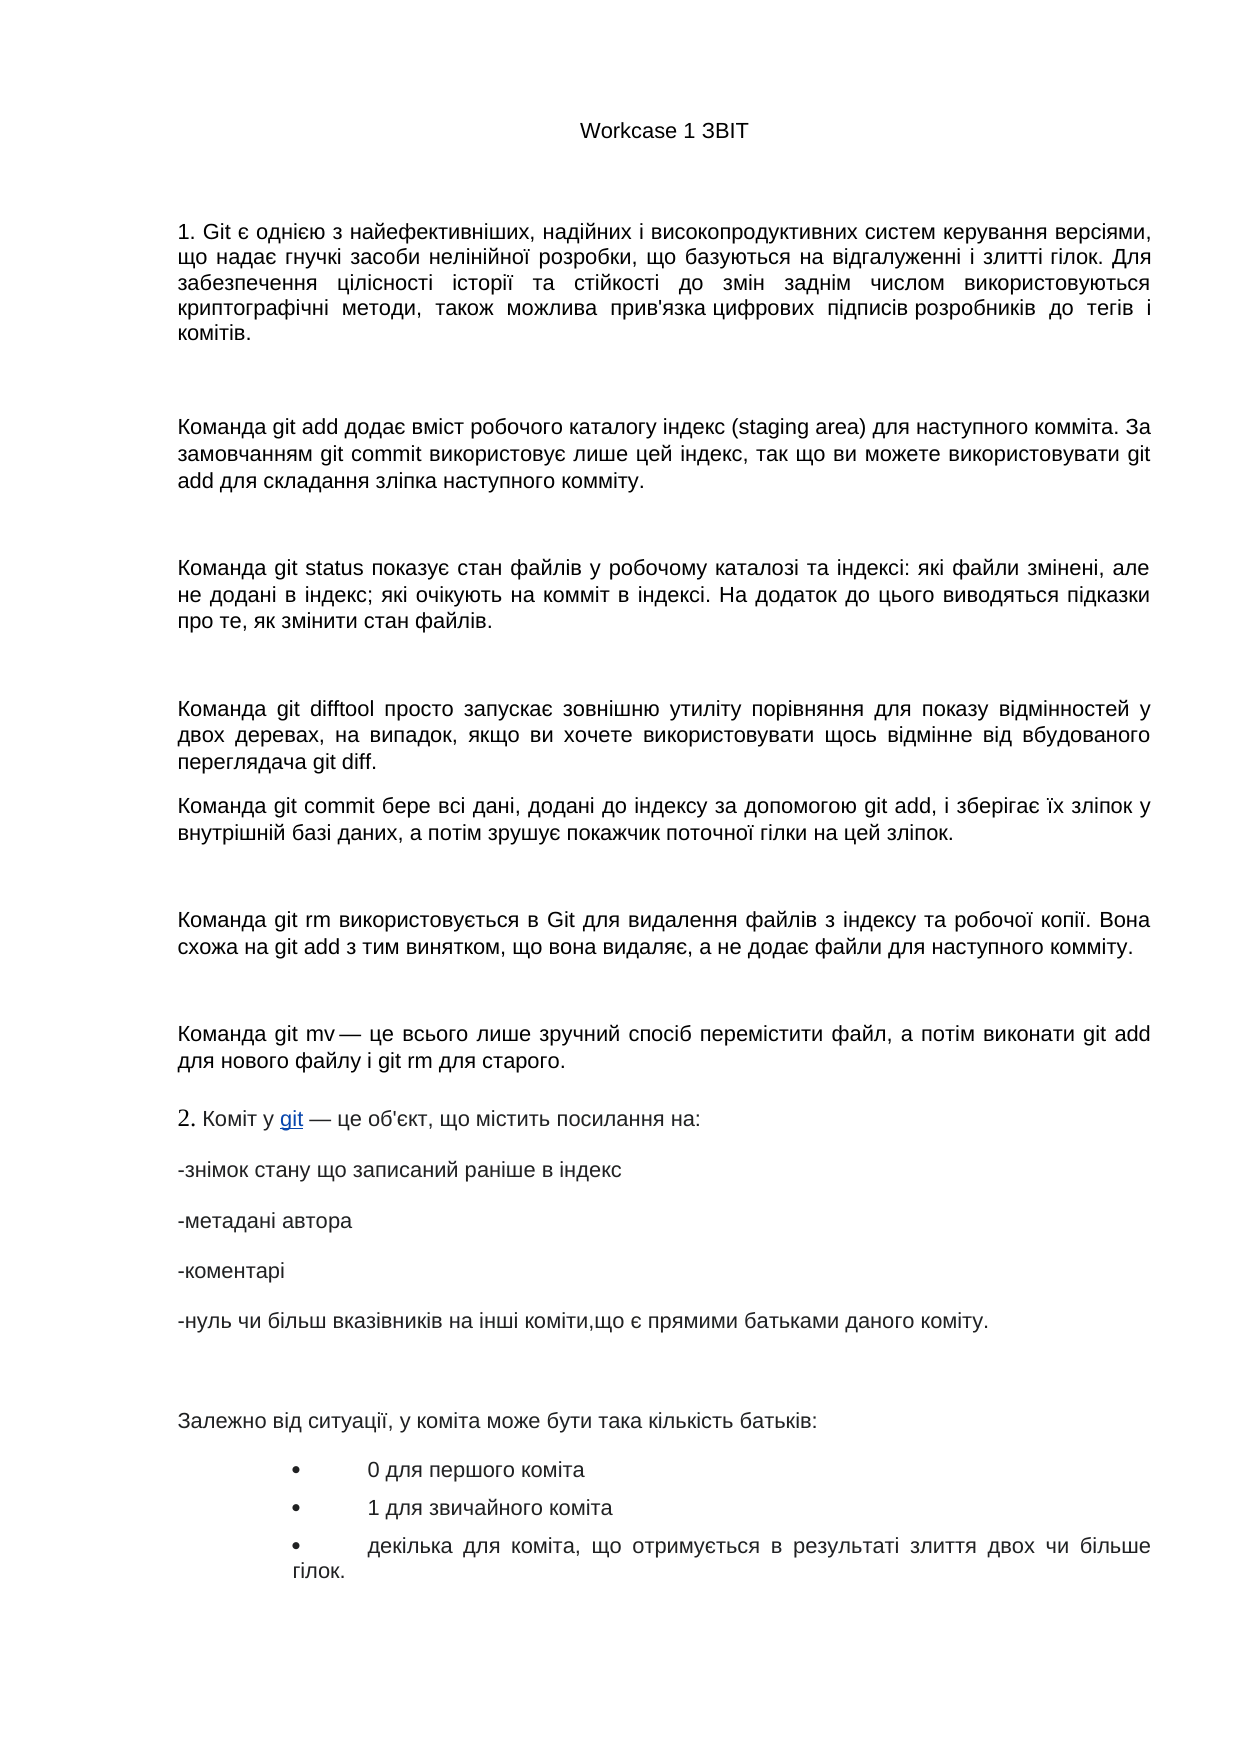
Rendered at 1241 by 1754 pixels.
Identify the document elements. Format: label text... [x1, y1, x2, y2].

text Workcase 1 ЗВІТ [177, 118, 1152, 143]
list декілька для коміта, що отримується в результаті злиття двох чи більше гілок. [292, 1533, 1152, 1583]
text Команда git mv — це всього лише зручний спосіб перемістити файл, а потім виконати git add для нового файлу і git rm для старого. [177, 1021, 1152, 1073]
text 2. Коміт у git — це об'єкт, що містить посилання на: [177, 1103, 1152, 1132]
text Команда git difftool просто запускає зовнішню утиліту порівняння для показу відмінностей у двох деревах, на випадок, якщо ви хочете використовувати щось відмінне від вбудованого переглядача git diff. [177, 695, 1152, 774]
list 0 для першого коміта [292, 1456, 1152, 1482]
text Команда git add додає вміст робочого каталогу індекс (staging area) для наступного комміта. За замовчанням git commit використовує лише цей індекс, так що ви можете використовувати git add для складання зліпка наступного комміту. [177, 414, 1152, 493]
list 1 для звичайного коміта [292, 1494, 1152, 1520]
text Команда git rm використовується в Git для видалення файлів з індексу та робочої копії. Вона схожа на git add з тим винятком, що вона видаляє, а не додає файли для наступного комміту. [177, 907, 1152, 959]
text -коментарі [177, 1258, 1152, 1283]
text -знімок стану що записаний раніше в індекс [177, 1157, 1152, 1182]
text 1. Git є однією з найефективніших, надійних і високопродуктивних систем керування версіями, що надає гнучкі засоби нелінійної розробки, що базуються на відгалуженні і злитті гілок. Для забезпечення цілісності історії та стійкості до змін заднім числом використовуються криптографічні методи, також можлива прив'язка цифрових підписів розробників до тегів і комітів. [177, 219, 1152, 345]
text -нуль чи більш вказівників на інші коміти,що є прямими батьками даного коміту. [177, 1308, 1152, 1333]
text Залежно від ситуації, у коміта може бути така кількість батьків: [177, 1408, 1152, 1433]
text Команда git status показує стан файлів у робочому каталозі та індексі: які файли змінені, але не додані в індекс; які очікують на комміт в індексі. На додаток до цього виводяться підказки про те, як змінити стан файлів. [177, 554, 1152, 633]
text -метадані автора [177, 1207, 1152, 1233]
text Команда git commit бере всі дані, додані до індексу за допомогою git add, і зберігає їх зліпок у внутрішній базі даних, а потім зрушує покажчик поточної гілки на цей зліпок. [177, 793, 1152, 845]
